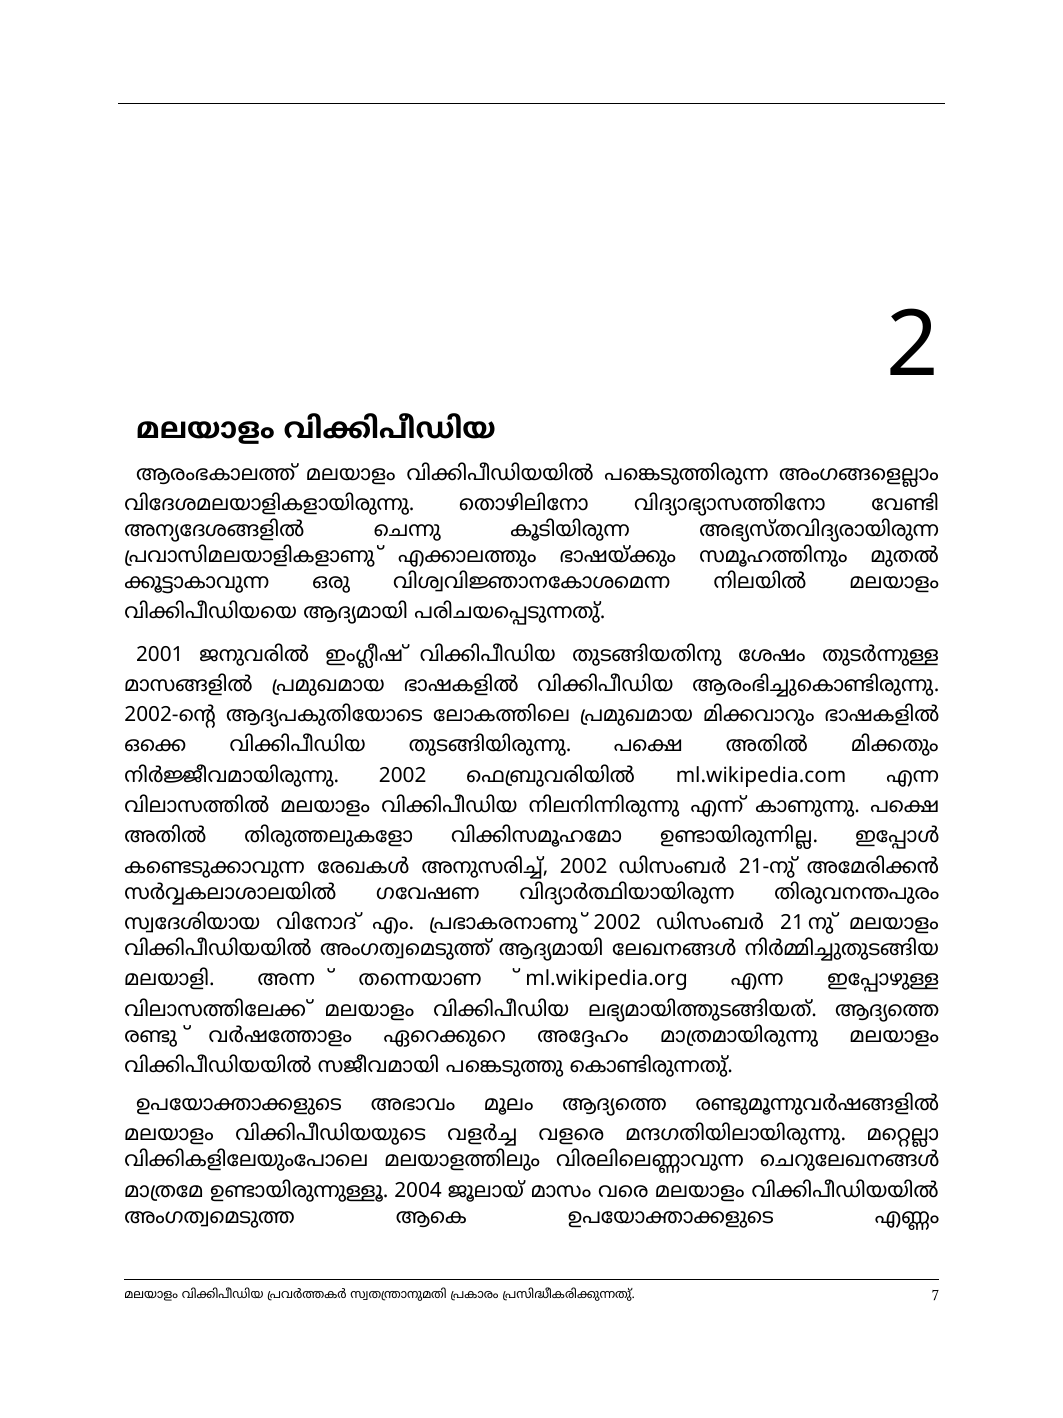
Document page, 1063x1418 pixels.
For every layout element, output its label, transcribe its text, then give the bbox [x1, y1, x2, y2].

subtitle മലയാളം വിക്കിപീഡിയ [124, 414, 939, 450]
text 2 [124, 277, 939, 402]
text 2001 ജനുവരില്‍ ഇംഗ്ലീഷ് വിക്കിപീഡിയ തുടങ്ങിയതിനു ശേഷം തുടര്‍ന്നുള്ള മാസങ്ങളില്‍ പ്രമുഖമായ ഭാഷകളില്‍ വിക്കിപീഡിയ ആരംഭിച്ചുകൊണ്ടിരുന്നു. 2002-ന്റെ ആദ്യപകുതിയോടെ ലോകത്തിലെ പ്രമുഖമായ മിക്കവാറും ഭാഷകളില്‍ ഒക്കെ വിക്കിപീഡിയ തുടങ്ങിയിരുന്നു. പക്ഷെ അതില്‍ മിക്കതും നിർജ്ജീവമായിരുന്നു. 2002 ഫെബ്രുവരിയില്‍ ml.wikipedia.com എന്ന വിലാസത്തില്‍ മലയാളം വിക്കിപീഡിയ നിലനിന്നിരുന്നു എന്ന് കാണുന്നു. പക്ഷെ അതില്‍ തിരുത്തലുകളോ വിക്കിസമൂഹമോ ഉണ്ടായിരുന്നില്ല. ഇപ്പോള്‍ കണ്ടെടുക്കാവുന്ന രേഖകള്‍ അനുസരിച്ച്, 2002 ഡിസംബര്‍ 21-നു് അമേരിക്കന്‍ സര്‍വ്വകലാശാലയില്‍ ഗവേഷണ വിദ്യാര്‍ത്ഥിയായിരുന്ന തിരുവനന്തപുരം സ്വദേശിയായ വിനോദ് എം. പ്രഭാകരനാണു് 2002 ഡിസംബര്‍ 21നു് മലയാളം വിക്കിപീഡിയയില്‍ അംഗത്വമെടുത്ത് ആദ്യമായി ലേഖനങ്ങള്‍ നിര്‍മ്മിച്ചുതുടങ്ങിയ മലയാളി. അന്ന് തന്നെയാണ് ml.wikipedia.org എന്ന ഇപ്പോഴുള്ള വിലാസത്തിലേക്ക് മലയാളം വിക്കിപീഡിയ ലഭ്യമായിത്തുടങ്ങിയത്. ആദ്യത്തെ രണ്ടു് വര്‍ഷത്തോളം ഏറെക്കുറെ അദ്ദേഹം മാത്രമായിരുന്നു മലയാളം വിക്കിപീഡിയയില്‍ സജീവമായി പങ്കെടുത്തു കൊണ്ടിരുന്നതു്. [124, 639, 939, 1081]
text ആരംഭകാലത്ത് മലയാളം വിക്കിപീഡിയയില്‍ പങ്കെടുത്തിരുന്ന അംഗങ്ങളെല്ലാം വിദേശമലയാളികളായിരുന്നു. തൊഴിലിനോ വിദ്യാഭ്യാസത്തിനോ വേണ്ടി അന്യദേശങ്ങളില്‍ ചെന്നു കൂടിയിരുന്ന അഭ്യസ്തവിദ്യരായിരുന്ന പ്രവാസിമലയാളികളാണു് എക്കാലത്തും ഭാഷയ്ക്കും സമൂഹത്തിനും മുതല്‍ക്കൂട്ടാകാവുന്ന ഒരു വിശ്വവിജ്ഞാനകോശമെന്ന നിലയില്‍ മലയാളം വിക്കിപീഡിയയെ ആദ്യമായി പരിചയപ്പെടുന്നതു്. [124, 462, 939, 627]
text ഉപയോക്താക്കളുടെ അഭാവം മൂലം ആദ്യത്തെ രണ്ടുമൂന്നുവര്‍ഷങ്ങളില്‍ മലയാളം വിക്കിപീഡിയയുടെ വളര്‍ച്ച വളരെ മന്ദഗതിയിലായിരുന്നു. മറ്റെല്ലാ വിക്കികളിലേയുംപോലെ മലയാളത്തിലും വിരലിലെണ്ണാവുന്ന ചെറുലേഖനങ്ങള്‍ മാത്രമേ ഉണ്ടായിരുന്നുള്ളൂ. 2004 ജൂലായ് മാസം വരെ മലയാളം വിക്കിപീഡിയയില്‍ അംഗത്വമെടുത്ത ആകെ ഉപയോക്താക്കളുടെ എണ്ണം [124, 1092, 939, 1231]
